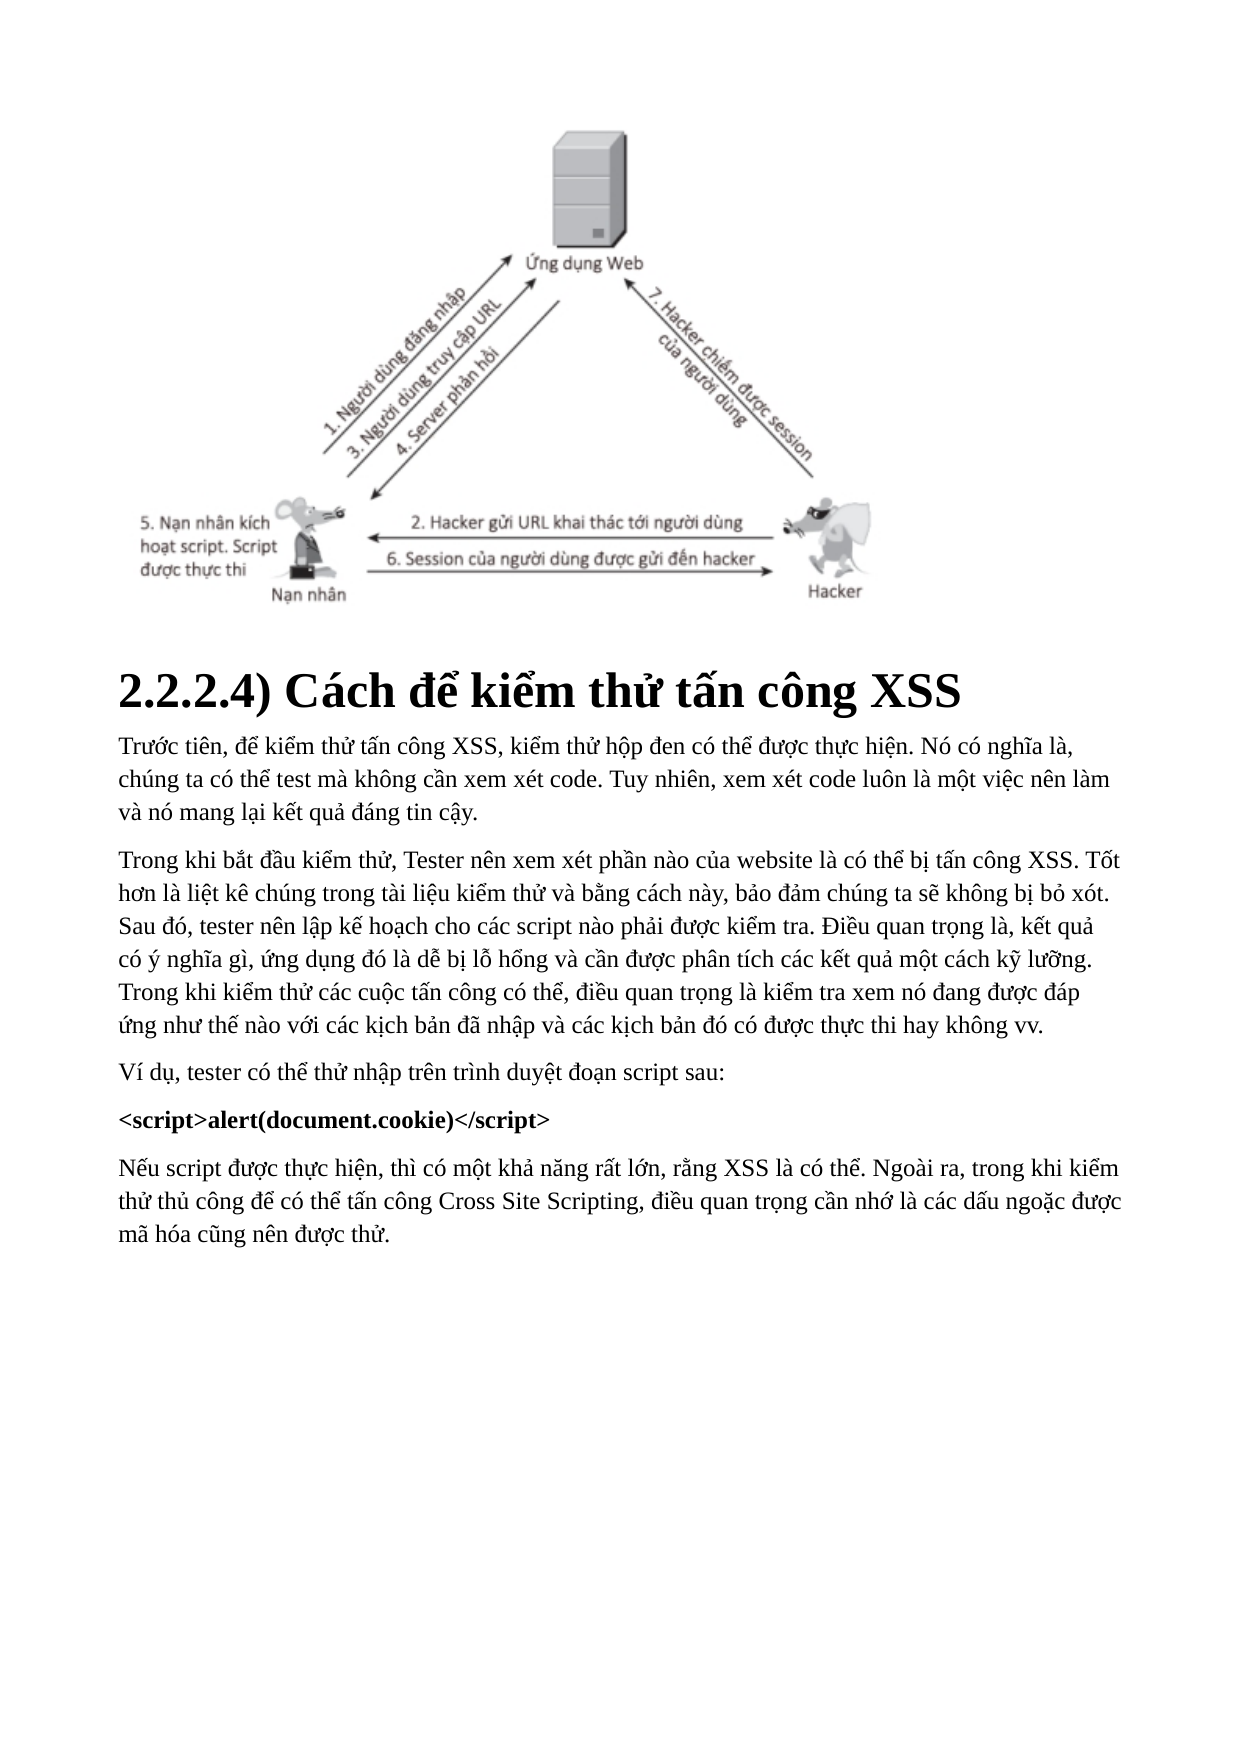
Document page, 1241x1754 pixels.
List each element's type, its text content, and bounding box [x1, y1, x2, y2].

text Trong khi bắt đầu kiểm thử, Tester nên xem xét phần nào của website là có thể bị tấn công XSS. Tốt hơn là liệt kê chúng trong tài liệu kiểm thử và bằng cách này, bảo đảm chúng ta sẽ không bị bỏ xót. Sau đó, tester nên lập kế hoạch cho các script nào phải được kiểm tra. Điều quan trọng là, kết quả có ý nghĩa gì, ứng dụng đó là dễ bị lỗ hổng và cần được phân tích các kết quả một cách kỹ lưỡng. Trong khi kiểm thử các cuộc tấn công có thể, điều quan trọng là kiểm tra xem nó đang được đáp ứng như thế nào với các kịch bản đã nhập và các kịch bản đó có được thực thi hay không vv. [118, 845, 1122, 1039]
text Trước tiên, để kiểm thử tấn công XSS, kiểm thử hộp đen có thể được thực hiện. Nó có nghĩa là, chúng ta có thể test mà không cần xem xét code. Tuy nhiên, xem xét code luôn là một việc nên làm và nó mang lại kết quả đáng tin cậy. [118, 731, 1122, 826]
subtitle 2.2.2.4) Cách để kiểm thử tấn công XSS [118, 661, 1122, 719]
text Nếu script được thực hiện, thì có một khả năng rất lớn, rằng XSS là có thể. Ngoài ra, trong khi kiểm thử thủ công để có thể tấn công Cross Site Scripting, điều quan trọng cần nhớ là các dấu ngoặc được mã hóa cũng nên được thử. [118, 1153, 1122, 1247]
text <script>alert(document.cookie)</script> [118, 1105, 1122, 1134]
picture [118, 118, 984, 612]
text Ví dụ, tester có thể thử nhập trên trình duyệt đoạn script sau: [118, 1057, 1122, 1086]
